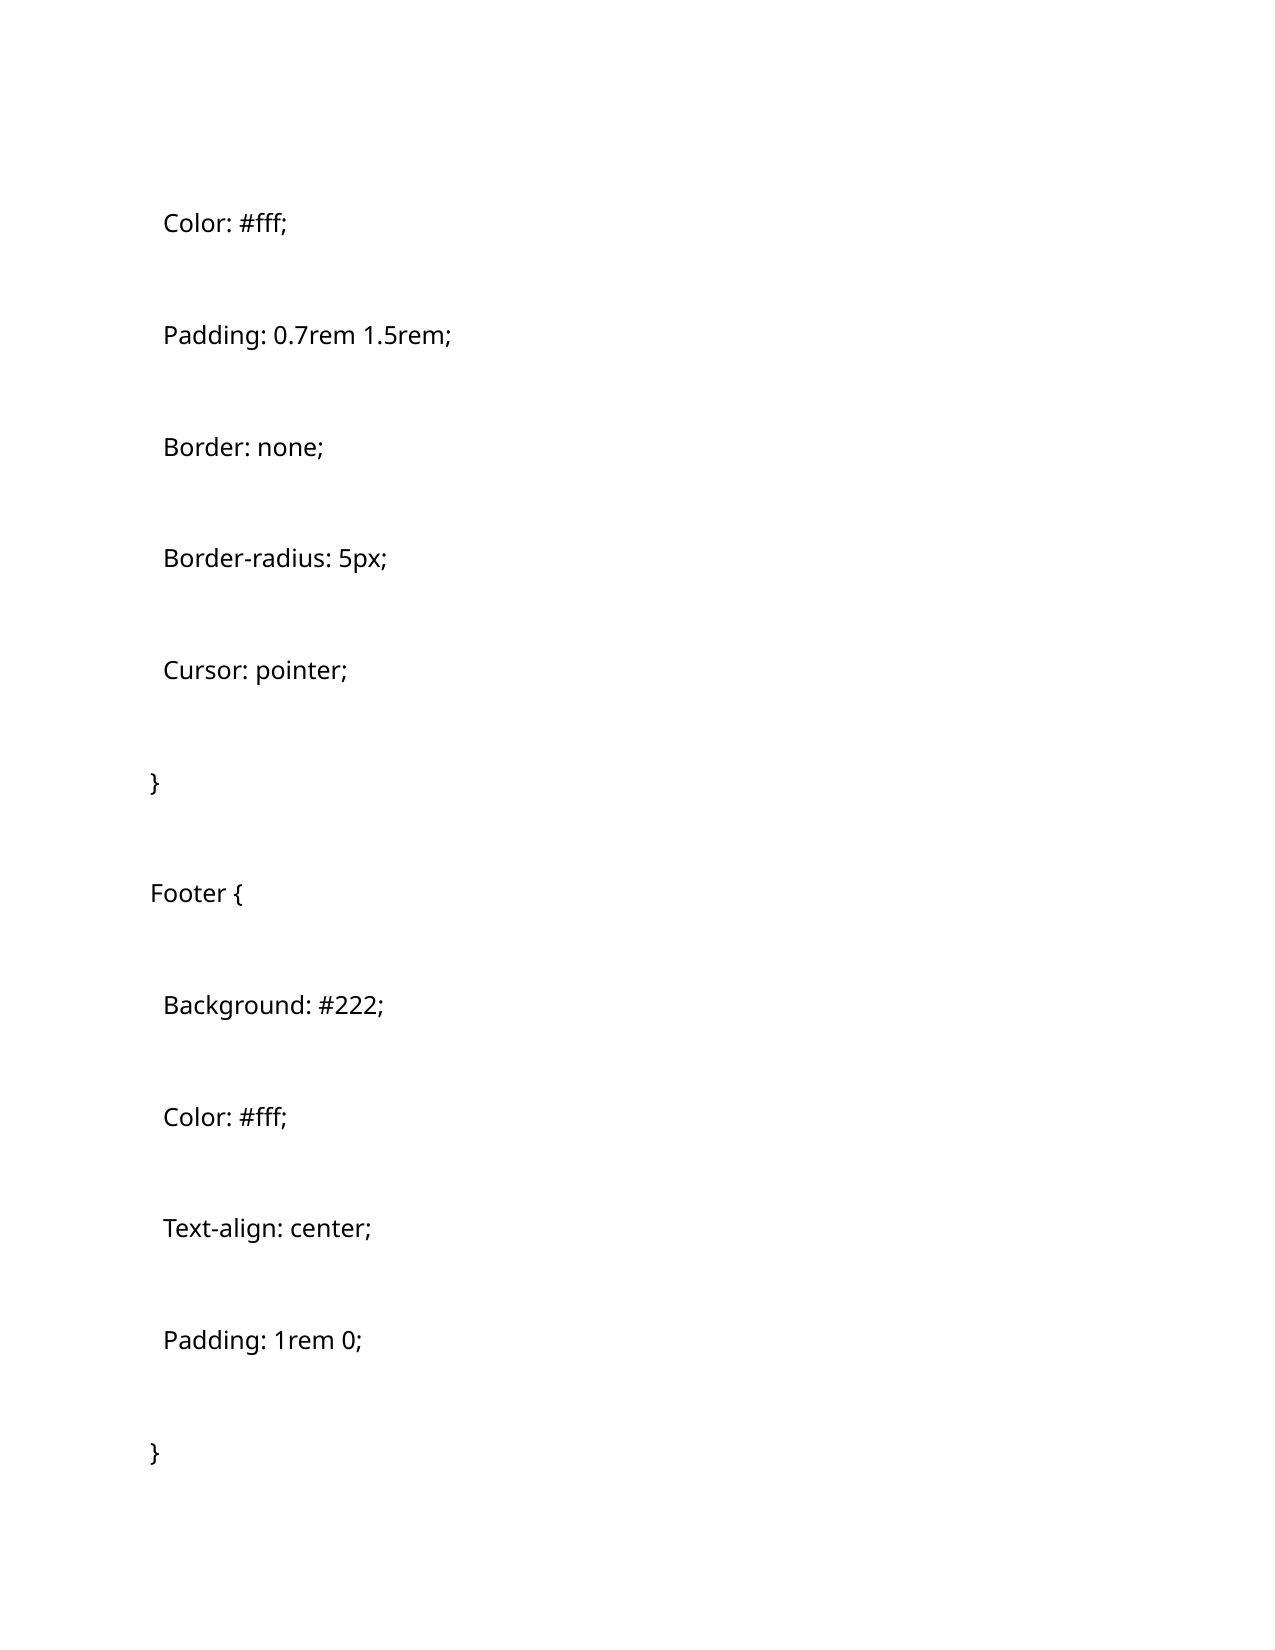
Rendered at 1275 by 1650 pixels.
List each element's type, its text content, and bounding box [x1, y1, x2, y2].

text Color: #fff; [150, 206, 1125, 240]
text Padding: 0.7rem 1.5rem; [150, 317, 1125, 352]
text } [150, 764, 1125, 798]
text Cursor: pointer; [150, 652, 1125, 687]
text Border-radius: 5px; [150, 541, 1125, 575]
text Footer { [150, 876, 1125, 910]
text Padding: 1rem 0; [150, 1322, 1125, 1357]
text } [150, 1434, 1125, 1468]
text Background: #222; [150, 987, 1125, 1022]
text Color: #fff; [150, 1099, 1125, 1133]
text Text-align: center; [150, 1211, 1125, 1245]
text Border: none; [150, 429, 1125, 463]
